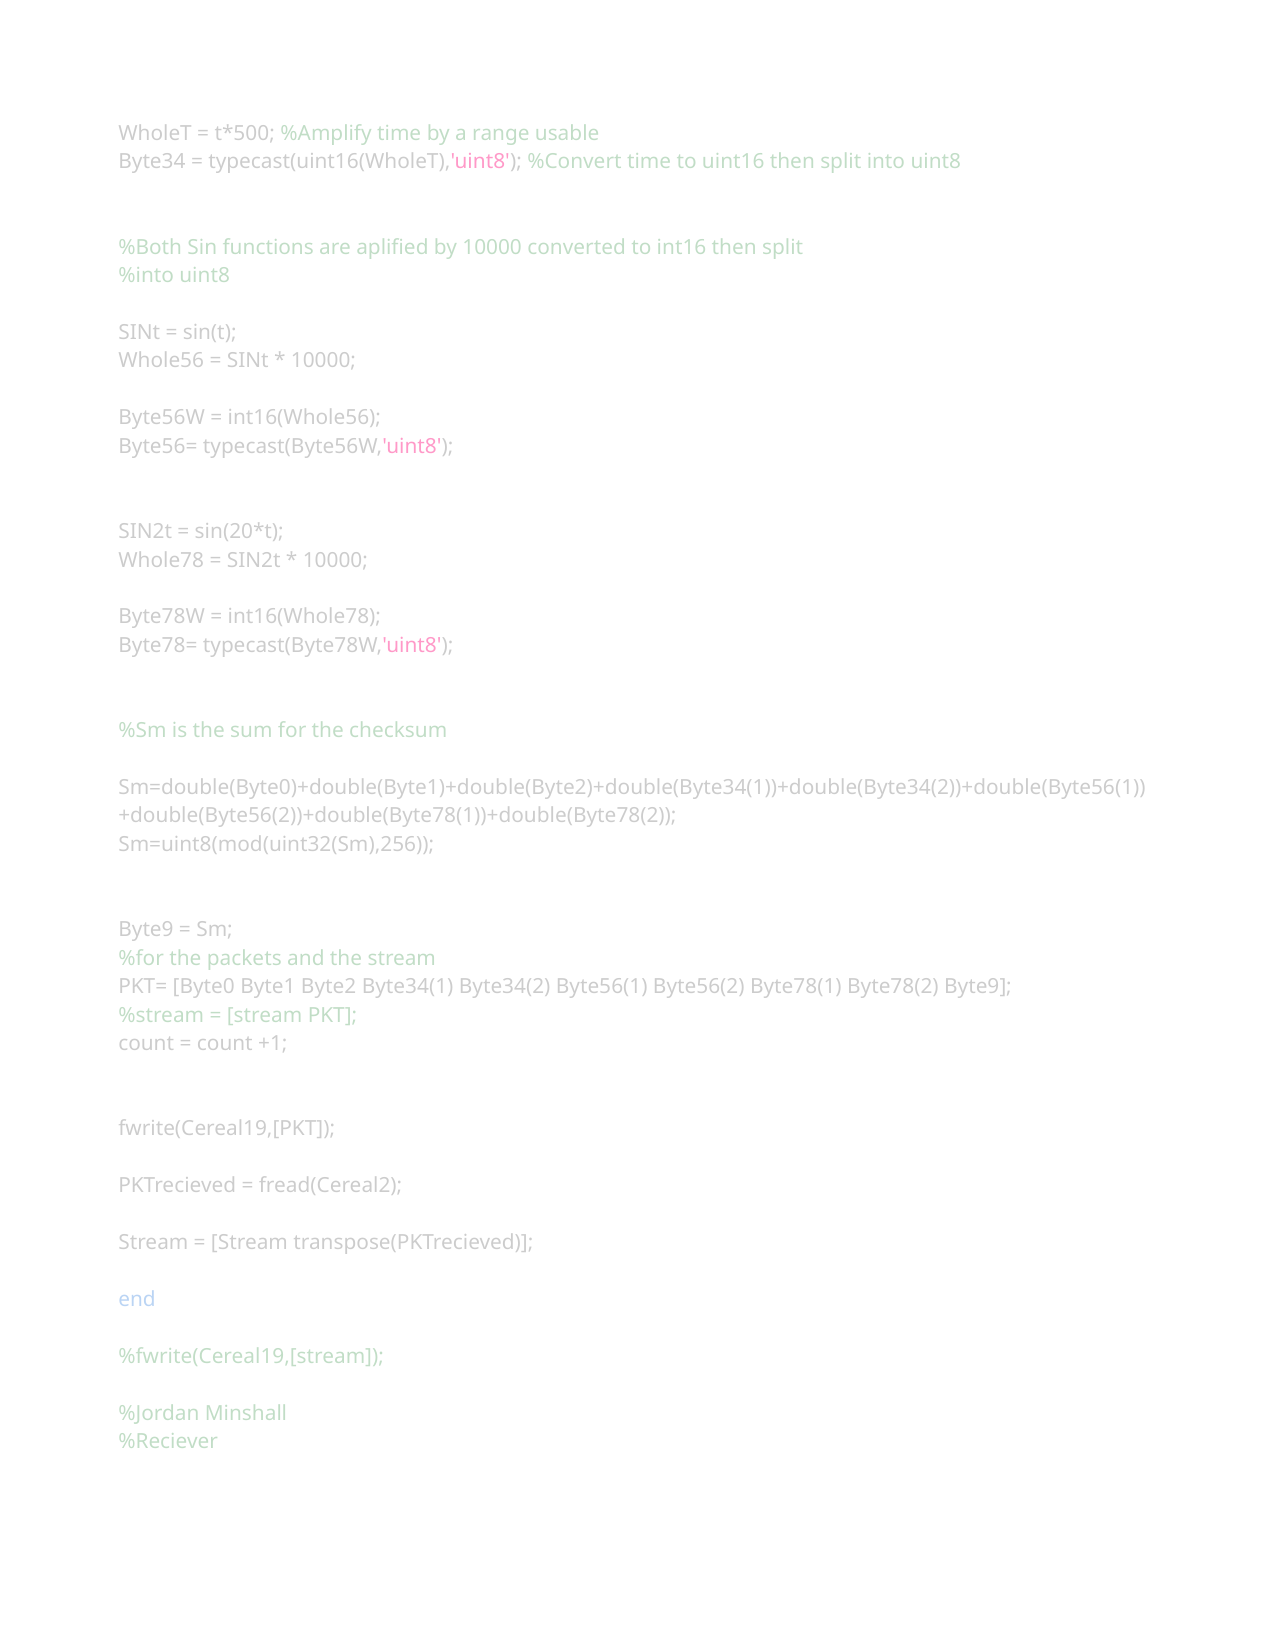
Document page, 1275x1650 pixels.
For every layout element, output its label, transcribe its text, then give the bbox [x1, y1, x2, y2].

text Byte78= typecast(Byte78W,'uint8'); [118, 630, 1157, 658]
text Sm=uint8(mod(uint32(Sm),256)); [118, 829, 1157, 857]
text Sm=double(Byte0)+double(Byte1)+double(Byte2)+double(Byte34(1))+double(Byte34(2))+double(Byte56(1))+double(Byte56(2))+double(Byte78(1))+double(Byte78(2)); [118, 772, 1157, 829]
text end [118, 1284, 1157, 1312]
text %Reciever [118, 1426, 1157, 1455]
text %Jordan Minshall [118, 1398, 1157, 1426]
text Byte78W = int16(Whole78); [118, 602, 1157, 630]
text %for the packets and the stream [118, 943, 1157, 971]
text PKT= [Byte0 Byte1 Byte2 Byte34(1) Byte34(2) Byte56(1) Byte56(2) Byte78(1) Byte78(2) Byte9]; [118, 971, 1157, 1000]
text Whole78 = SIN2t * 10000; [118, 545, 1157, 573]
text fwrite(Cereal19,[PKT]); [118, 1113, 1157, 1142]
text Stream = [Stream transpose(PKTrecieved)]; [118, 1227, 1157, 1256]
text count = count +1; [118, 1028, 1157, 1057]
text WholeT = t*500; %Amplify time by a range usable [118, 118, 1157, 147]
text %into uint8 [118, 260, 1157, 289]
text Byte34 = typecast(uint16(WholeT),'uint8'); %Convert time to uint16 then split into uint8 [118, 147, 1157, 175]
text Byte56W = int16(Whole56); [118, 402, 1157, 431]
text Byte9 = Sm; [118, 914, 1157, 943]
text SIN2t = sin(20*t); [118, 516, 1157, 545]
text Whole56 = SINt * 10000; [118, 346, 1157, 374]
text %Sm is the sum for the checksum [118, 715, 1157, 744]
text Byte56= typecast(Byte56W,'uint8'); [118, 431, 1157, 459]
text SINt = sin(t); [118, 317, 1157, 346]
text %Both Sin functions are aplified by 10000 converted to int16 then split [118, 232, 1157, 260]
text %stream = [stream PKT]; [118, 1000, 1157, 1028]
text PKTrecieved = fread(Cereal2); [118, 1170, 1157, 1199]
text %fwrite(Cereal19,[stream]); [118, 1341, 1157, 1369]
